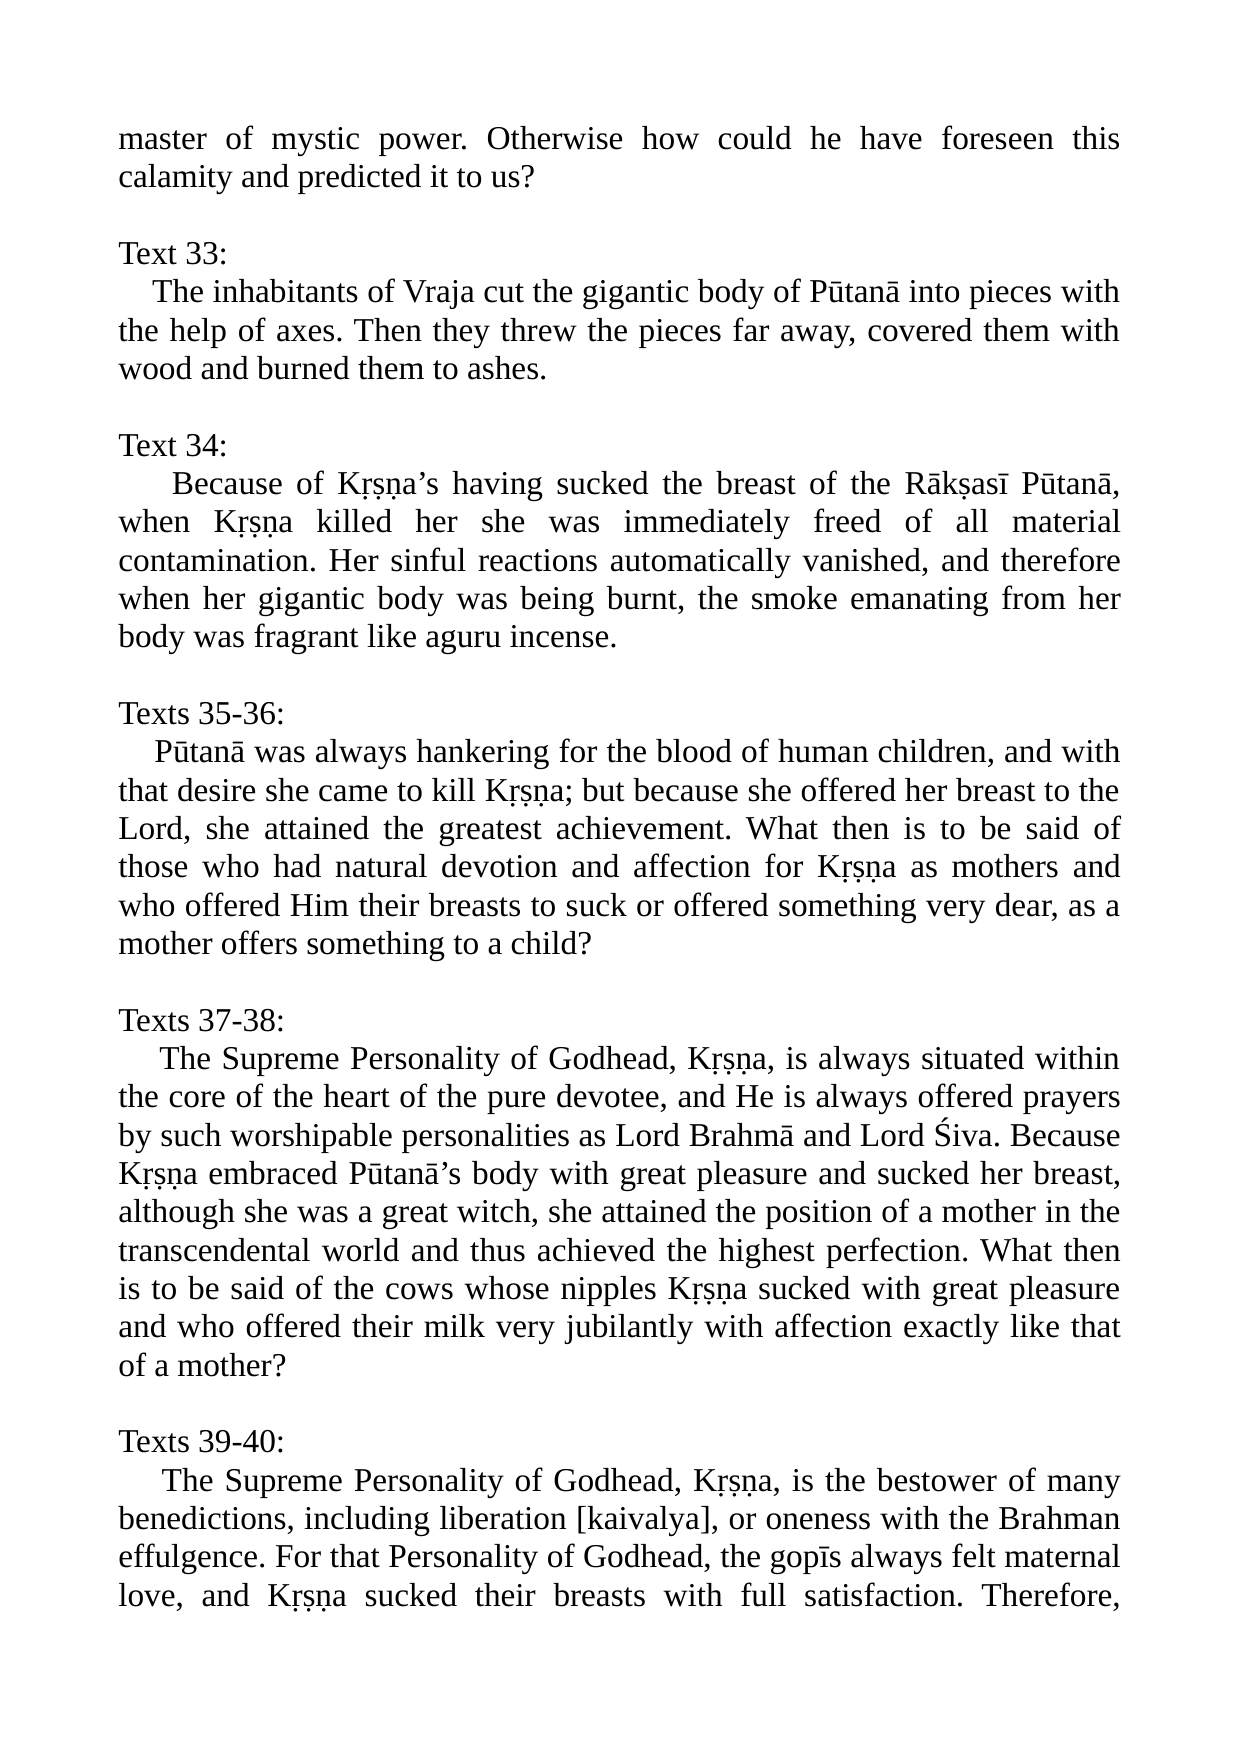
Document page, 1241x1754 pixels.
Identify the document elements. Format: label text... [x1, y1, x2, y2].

text Because of Kṛṣṇa’s having sucked the breast of the Rākṣasī Pūtanā, when Kṛṣṇa killed her she was immediately freed of all material contamination. Her sinful reactions automatically vanished, and therefore when her gigantic body was being burnt, the smoke emanating from her body was fragrant like aguru incense. [118, 463, 1122, 655]
text Text 33: [118, 233, 1122, 271]
text Texts 35-36: [118, 693, 1122, 731]
text The Supreme Personality of Godhead, Kṛṣṇa, is always situated within the core of the heart of the pure devotee, and He is always offered prayers by such worshipable personalities as Lord Brahmā and Lord Śiva. Because Kṛṣṇa embraced Pūtanā’s body with great pleasure and sucked her breast, although she was a great witch, she attained the position of a mother in the transcendental world and thus achieved the highest perfection. What then is to be said of the cows whose nipples Kṛṣṇa sucked with great pleasure and who offered their milk very jubilantly with affection exactly like that of a mother? [118, 1038, 1122, 1383]
text The Supreme Personality of Godhead, Kṛṣṇa, is the bestower of many benedictions, including liberation [kaivalya], or oneness with the Brahman effulgence. For that Personality of Godhead, the gopīs always felt maternal love, and Kṛṣṇa sucked their breasts with full satisfaction. Therefore, [118, 1460, 1122, 1613]
text master of mystic power. Otherwise how could he have foreseen this calamity and predicted it to us? [118, 118, 1122, 195]
text Pūtanā was always hankering for the blood of human children, and with that desire she came to kill Kṛṣṇa; but because she offered her breast to the Lord, she attained the greatest achievement. What then is to be said of those who had natural devotion and affection for Kṛṣṇa as mothers and who offered Him their breasts to suck or offered something very dear, as a mother offers something to a child? [118, 731, 1122, 961]
text Texts 39-40: [118, 1421, 1122, 1460]
text Text 34: [118, 425, 1122, 463]
text Texts 37-38: [118, 1000, 1122, 1038]
text The inhabitants of Vraja cut the gigantic body of Pūtanā into pieces with the help of axes. Then they threw the pieces far away, covered them with wood and burned them to ashes. [118, 271, 1122, 386]
